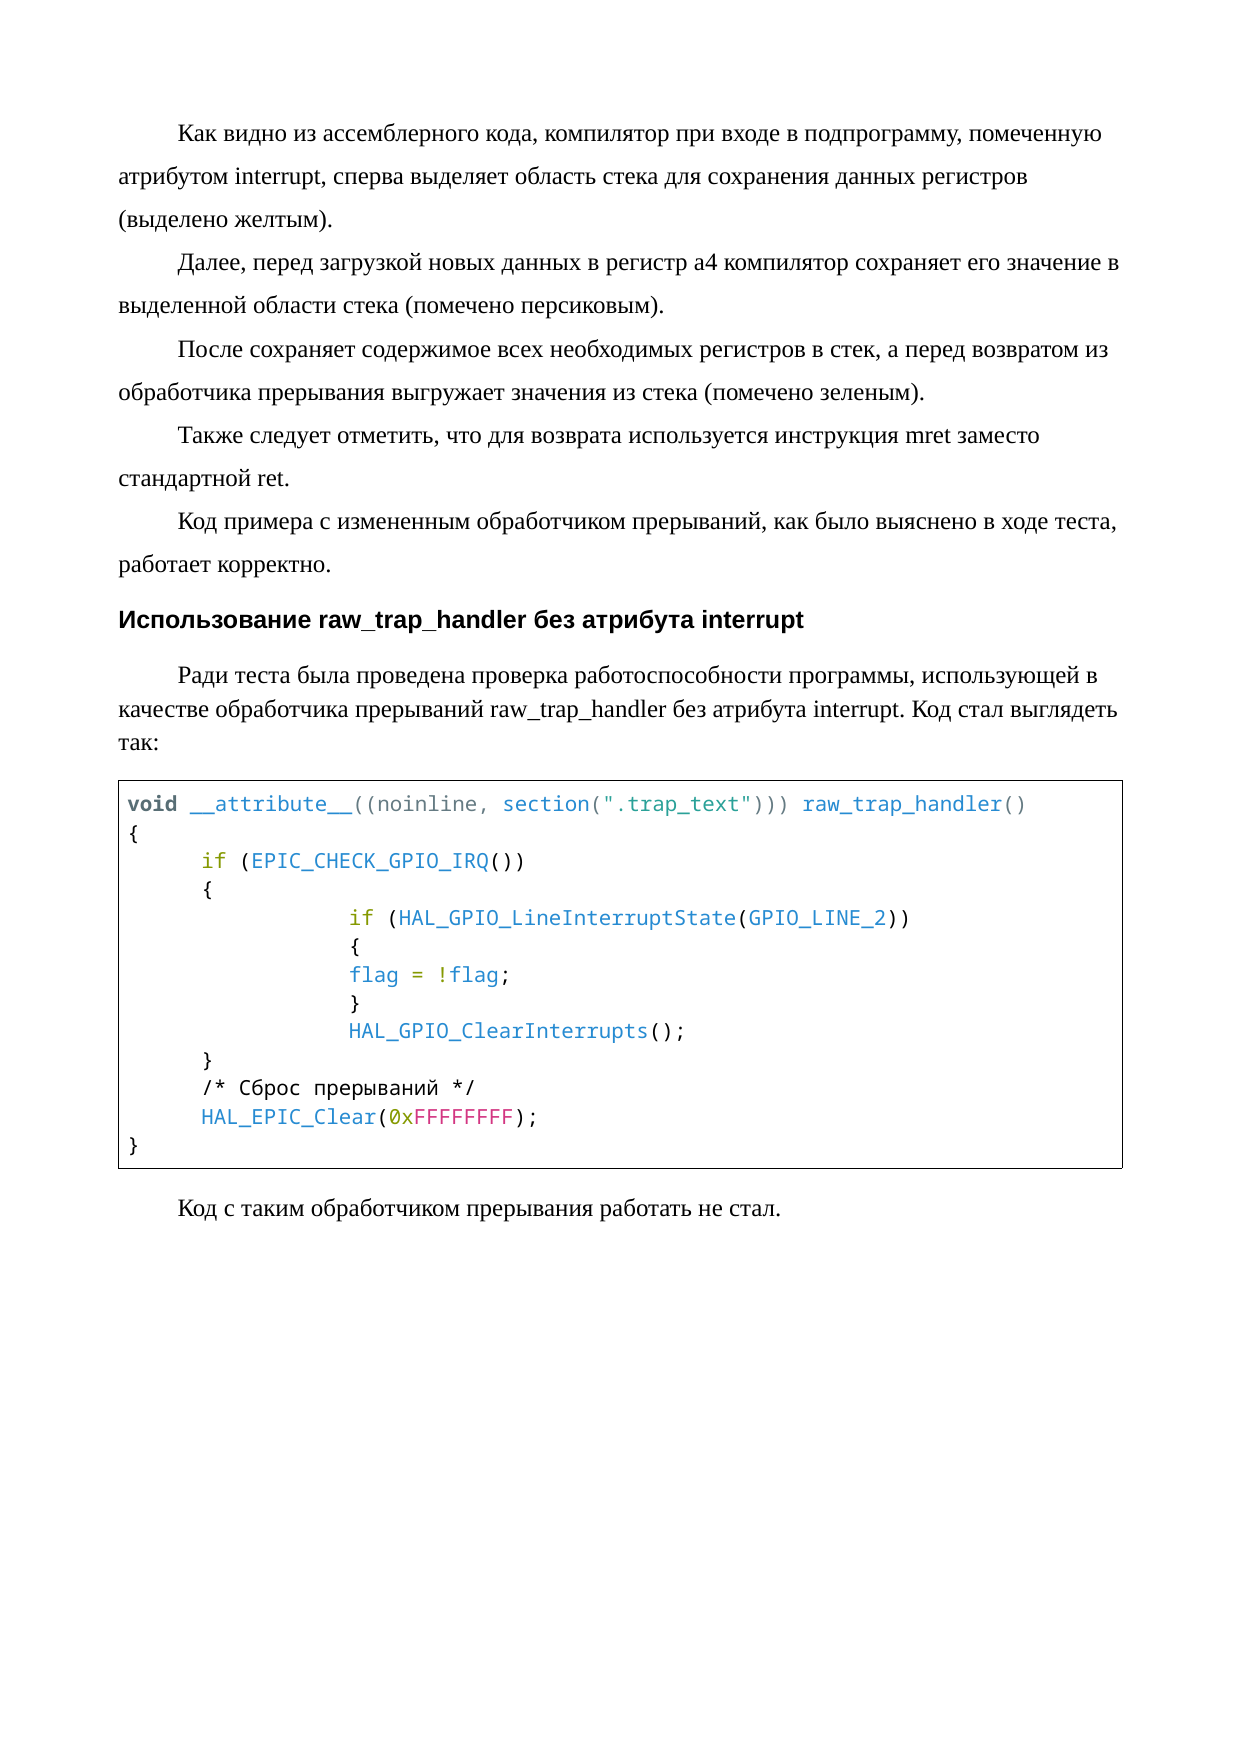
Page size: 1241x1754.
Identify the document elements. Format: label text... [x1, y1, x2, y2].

text flag = !flag; [127, 960, 1113, 988]
text } [127, 988, 1113, 1017]
text if (HAL_GPIO_LineInterruptState(GPIO_LINE_2)) [127, 903, 1113, 931]
text Код с таким обработчиком прерывания работать не стал. [118, 1193, 1122, 1221]
text if (EPIC_CHECK_GPIO_IRQ()) [127, 846, 1113, 874]
text { [127, 931, 1113, 960]
text /* Сброс прерываний */ [127, 1073, 1113, 1102]
text } [127, 1130, 1113, 1159]
text { [127, 818, 1113, 846]
text HAL_EPIC_Clear(0xFFFFFFFF); [127, 1102, 1113, 1130]
text { [127, 874, 1113, 903]
subtitle Использование raw_trap_handler без атрибута interrupt [118, 605, 1122, 634]
text Код примера с измененным обработчиком прерываний, как было выяснено в ходе теста, работает корректно. [118, 506, 1122, 578]
text HAL_GPIO_ClearInterrupts(); [127, 1017, 1113, 1045]
text После сохраняет содержимое всех необходимых регистров в стек, а перед возвратом из обработчика прерывания выгружает значения из стека (помечено зеленым). [118, 334, 1122, 406]
text Ради теста была проведена проверка работоспособности программы, использующей в качестве обработчика прерываний raw_trap_handler без атрибута interrupt. Код стал выглядеть так: [118, 661, 1122, 755]
text Как видно из ассемблерного кода, компилятор при входе в подпрограмму, помеченную атрибутом interrupt, сперва выделяет область стека для сохранения данных регистров (выделено желтым). [118, 118, 1122, 233]
text void __attribute__((noinline, section(".trap_text"))) raw_trap_handler() [127, 789, 1113, 818]
text Далее, перед загрузкой новых данных в регистр a4 компилятор сохраняет его значение в выделенной области стека (помечено персиковым). [118, 247, 1122, 319]
text Также следует отметить, что для возврата используется инструкция mret заместо стандартной ret. [118, 420, 1122, 492]
text } [127, 1045, 1113, 1073]
